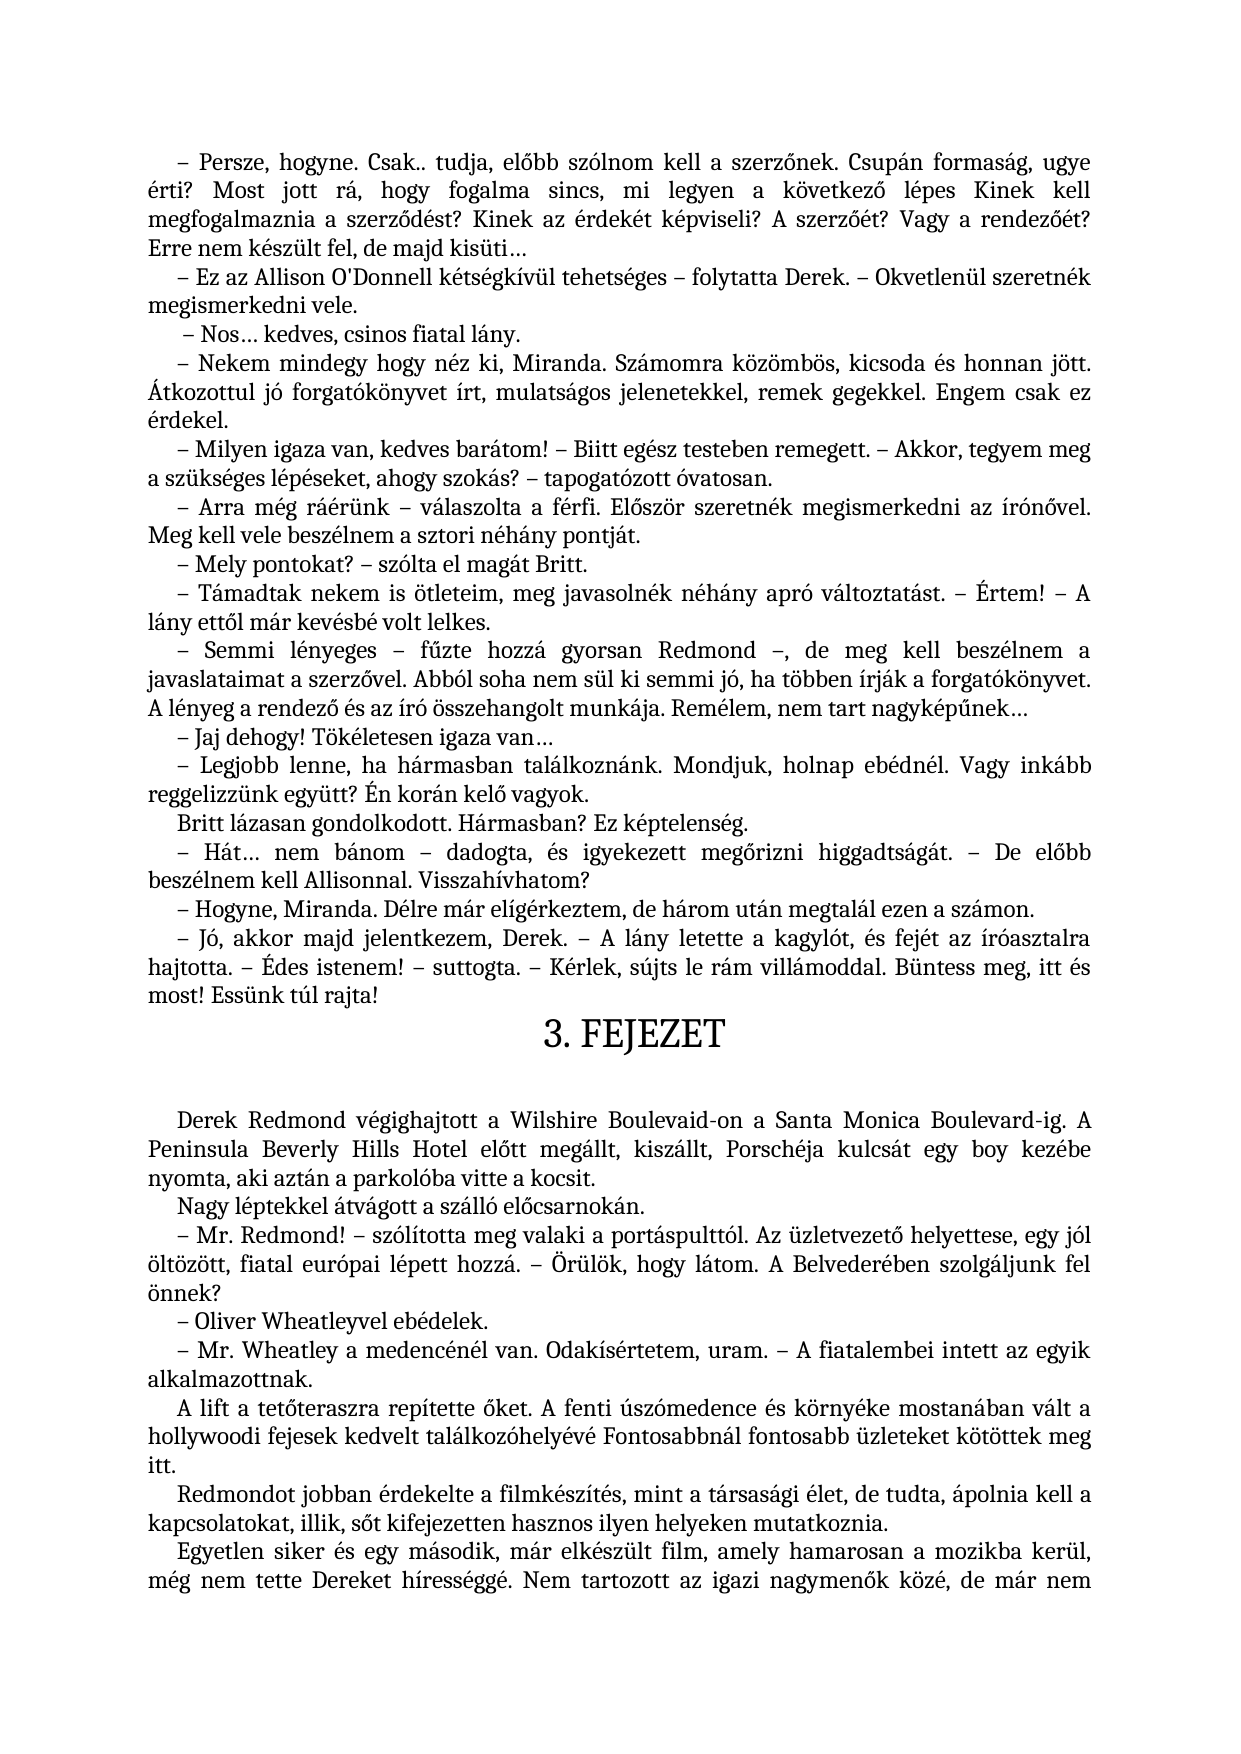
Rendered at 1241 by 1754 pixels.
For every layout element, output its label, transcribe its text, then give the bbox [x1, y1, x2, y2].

text – Oliver Wheatleyvel ebédelek. [148, 1307, 1093, 1336]
text – Semmi lényeges – fűzte hozzá gyorsan Redmond –, de meg kell beszélnem a javaslataimat a szerzővel. Abból soha nem sül ki semmi jó, ha többen írják a forgatókönyvet. A lényeg a rendező és az író összehangolt munkája. Remélem, nem tart nagyképűnek… [148, 636, 1093, 723]
text Nagy léptekkel átvágott a szálló előcsarnokán. [148, 1192, 1093, 1221]
text Britt lázasan gondolkodott. Hármasban? Ez képtelenség. [148, 809, 1093, 838]
text – Persze, hogyne. Csak.. tudja, előbb szólnom kell a szerzőnek. Csupán formaság, ugye érti? Most jott rá, hogy fogalma sincs, mi legyen a következő lépes Kinek kell megfogalmaznia a szerződést? Kinek az érdekét képviseli? A szerzőét? Vagy a rendezőét? Erre nem készült fel, de majd kisüti… [148, 148, 1093, 263]
text – Mr. Wheatley a medencénél van. Odakísértetem, uram. – A fiatalembei intett az egyik alkalmazottnak. [148, 1336, 1093, 1393]
text Redmondot jobban érdekelte a filmkészítés, mint a társasági élet, de tudta, ápolnia kell a kapcsolatokat, illik, sőt kifejezetten hasznos ilyen helyeken mutatkoznia. [148, 1480, 1093, 1537]
text – Nos… kedves, csinos fiatal lány. [148, 320, 1093, 349]
text – Mely pontokat? – szólta el magát Britt. [148, 550, 1093, 579]
text – Ez az Allison O'Donnell kétségkívül tehetséges – folytatta Derek. – Okvetlenül szeretnék megismerkedni vele. [148, 263, 1093, 320]
text – Legjobb lenne, ha hármasban találkoznánk. Mondjuk, holnap ebédnél. Vagy inkább reggelizzünk együtt? Én korán kelő vagyok. [148, 751, 1093, 809]
text – Milyen igaza van, kedves barátom! – Biitt egész testeben remegett. – Akkor, tegyem meg a szükséges lépéseket, ahogy szokás? – tapogatózott óvatosan. [148, 435, 1093, 493]
text A lift a tetőteraszra repítette őket. A fenti úszómedence és környéke mostanában vált a hollywoodi fejesek kedvelt találkozóhelyévé Fontosabbnál fontosabb üzleteket kötöttek meg itt. [148, 1393, 1093, 1480]
text – Jaj dehogy! Tökéletesen igaza van… [148, 723, 1093, 751]
text – Arra még ráérünk – válaszolta a férfi. Először szeretnék megismerkedni az írónővel. Meg kell vele beszélnem a sztori néhány pontját. [148, 493, 1093, 550]
text – Hogyne, Miranda. Délre már elígérkeztem, de három után megtalál ezen a számon. [148, 895, 1093, 924]
text Derek Redmond végighajtott a Wilshire Boulevaid-on a Santa Monica Boulevard-ig. A Peninsula Beverly Hills Hotel előtt megállt, kiszállt, Porschéja kulcsát egy boy kezébe nyomta, aki aztán a parkolóba vitte a kocsit. [148, 1106, 1093, 1192]
text – Támadtak nekem is ötleteim, meg javasolnék néhány apró változtatást. – Értem! – A lány ettől már kevésbé volt lelkes. [148, 579, 1093, 636]
text – Hát… nem bánom – dadogta, és igyekezett megőrizni higgadtságát. – De előbb beszélnem kell Allisonnal. Visszahívhatom? [148, 838, 1093, 895]
text – Nekem mindegy hogy néz ki, Miranda. Számomra közömbös, kicsoda és honnan jött. Átkozottul jó forgatókönyvet írt, mulatságos jelenetekkel, remek gegekkel. Engem csak ez érdekel. [148, 349, 1093, 435]
text – Jó, akkor majd jelentkezem, Derek. – A lány letette a kagylót, és fejét az íróasztalra hajtotta. – Édes istenem! – suttogta. – Kérlek, sújts le rám villámoddal. Büntess meg, itt és most! Essünk túl rajta! [148, 924, 1093, 1010]
text – Mr. Redmond! – szólította meg valaki a portáspulttól. Az üzletvezető helyettese, egy jól öltözött, fiatal európai lépett hozzá. – Örülök, hogy látom. A Belvederében szolgáljunk fel önnek? [148, 1221, 1093, 1307]
text 3. FEJEZET [148, 1010, 1093, 1058]
text Egyetlen siker és egy második, már elkészült film, amely hamarosan a mozikba kerül, még nem tette Dereket hírességgé. Nem tartozott az igazi nagymenők közé, de már nem [148, 1537, 1093, 1595]
